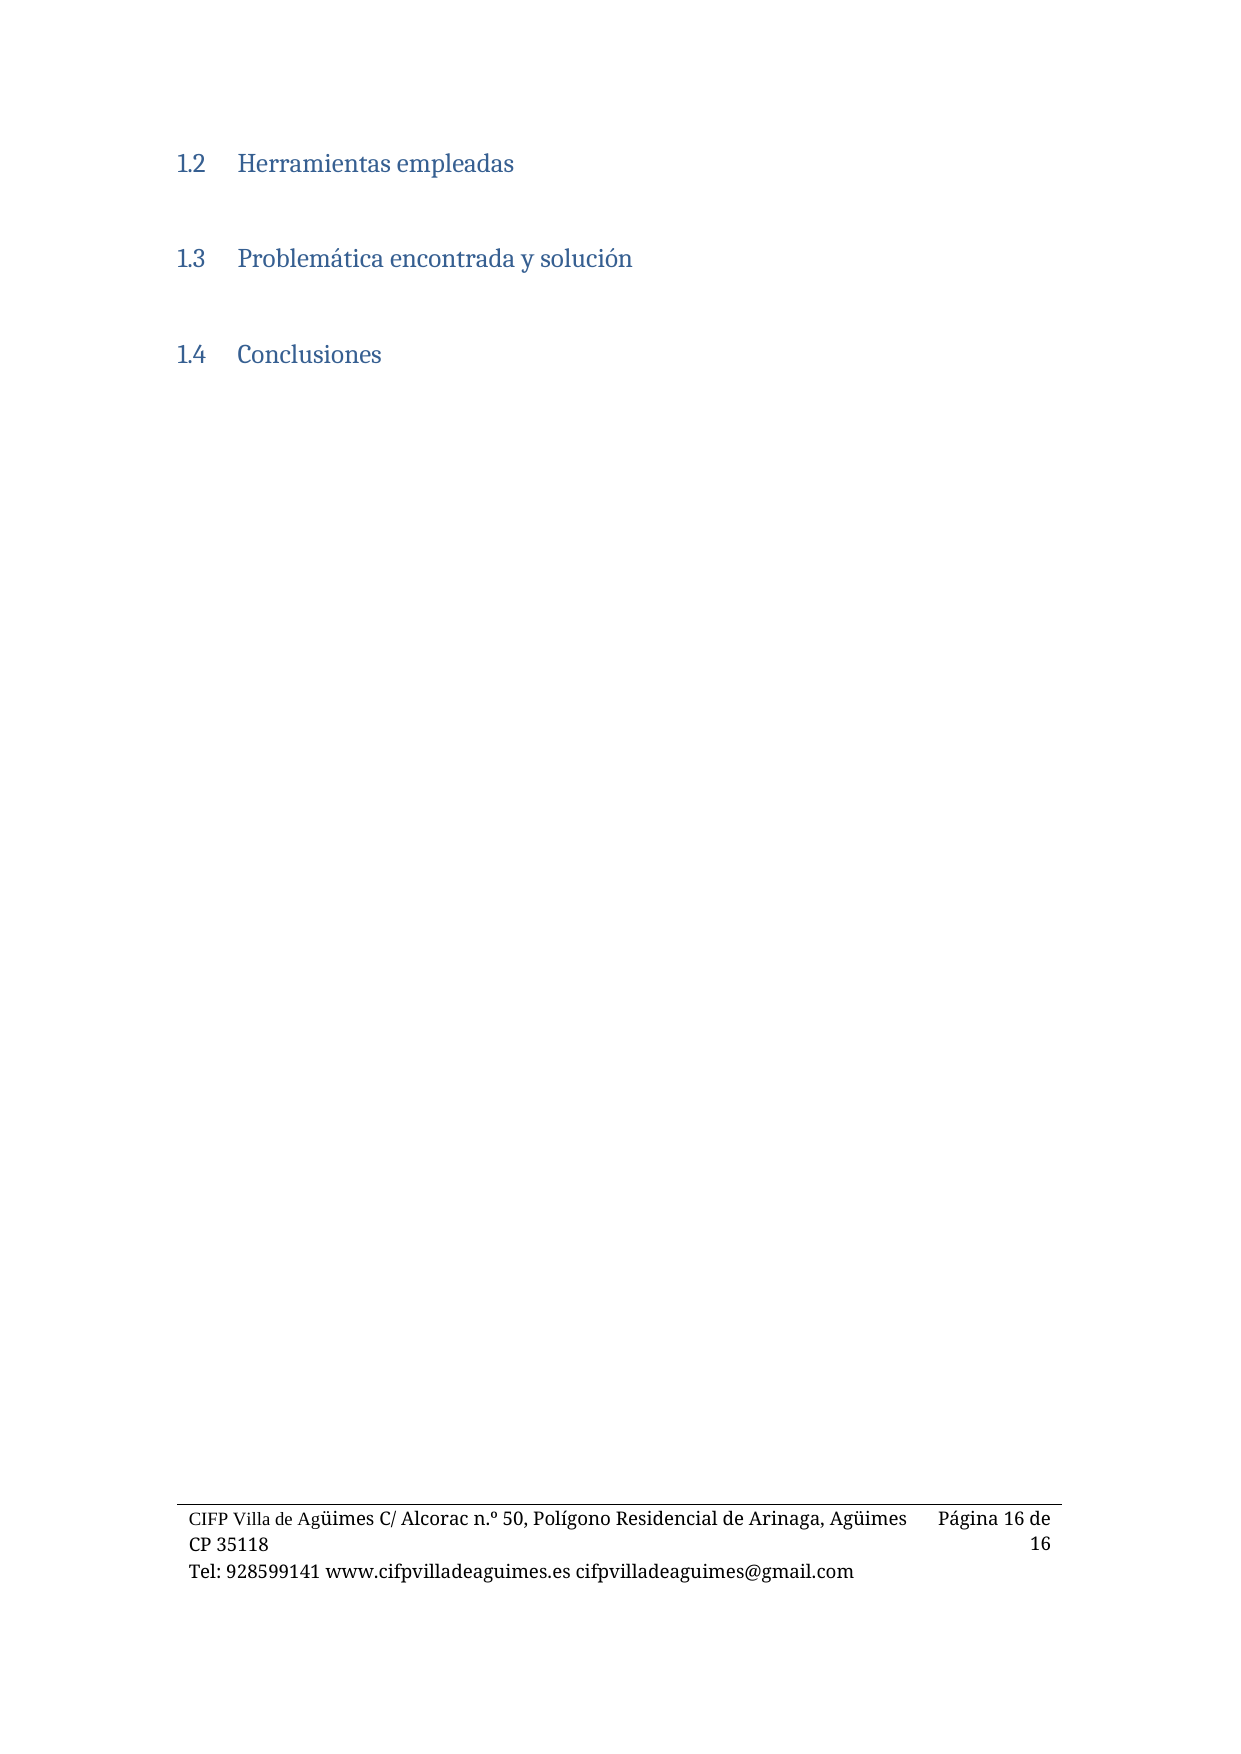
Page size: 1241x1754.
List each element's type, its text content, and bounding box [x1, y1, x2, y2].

subtitle Problemática encontrada y solución [177, 243, 1063, 274]
subtitle Herramientas empleadas [177, 148, 1063, 179]
subtitle Conclusiones [177, 339, 1063, 370]
